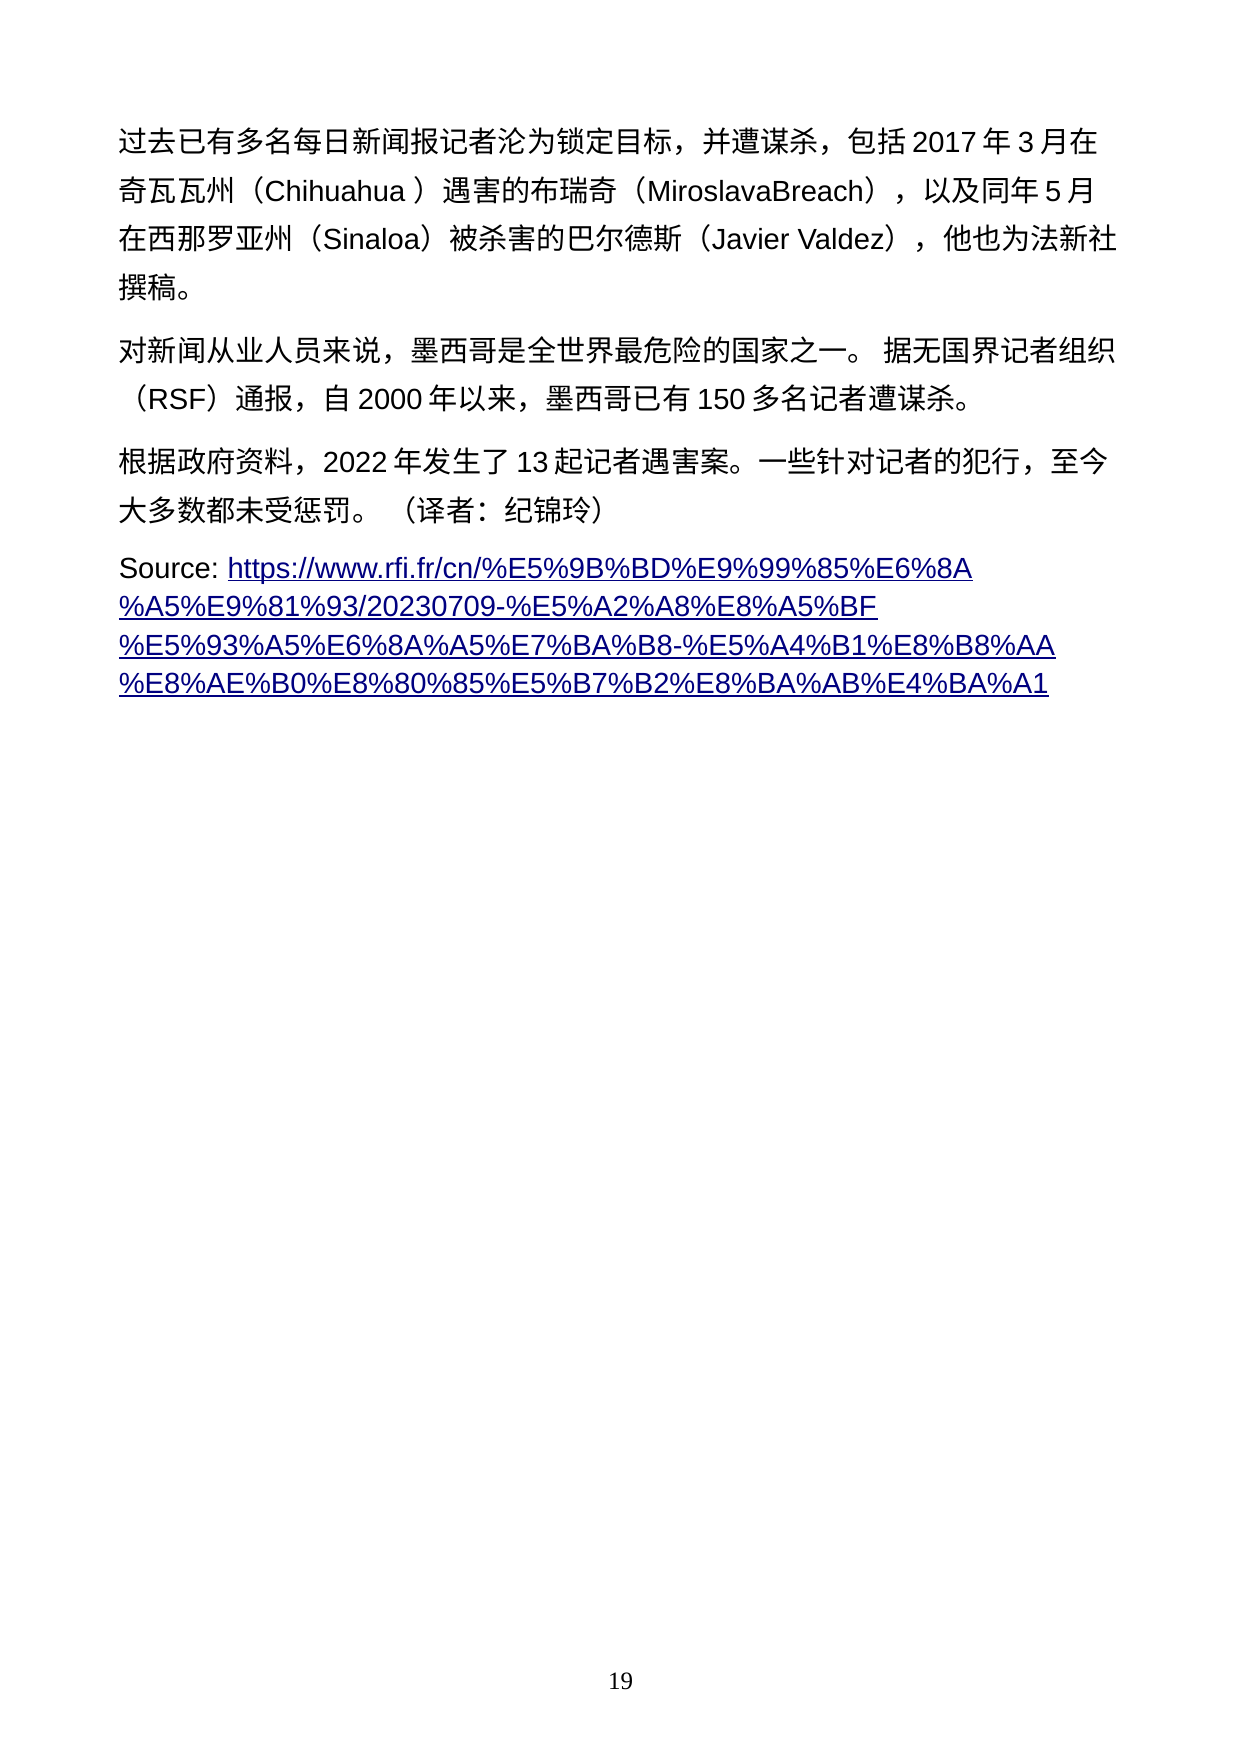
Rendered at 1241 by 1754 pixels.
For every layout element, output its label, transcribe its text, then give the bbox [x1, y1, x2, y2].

text 过去已有多名每日新闻报记者沦为锁定目标，并遭谋杀，包括2017年3月在奇瓦瓦州（Chihuahua ）遇害的布瑞奇（MiroslavaBreach），以及同年5月在西那罗亚州（Sinaloa）被杀害的巴尔德斯（Javier Valdez），他也为法新社撰稿。 [118, 118, 1122, 306]
text 对新闻从业人员来说，墨西哥是全世界最危险的国家之一。 据无国界记者组织（RSF）通报，自2000年以来，墨西哥已有150多名记者遭谋杀。 [118, 327, 1122, 418]
text 根据政府资料，2022年发生了13起记者遇害案。一些针对记者的犯行，至今大多数都未受惩罚。 （译者：纪锦玲） [118, 439, 1122, 530]
text Source: https://www.rfi.fr/cn/%E5%9B%BD%E9%99%85%E6%8A%A5%E9%81%93/20230709-%E5%A2%A8%E8%A5%BF%E5%93%A5%E6%8A%A5%E7%BA%B8-%E5%A4%B1%E8%B8%AA%E8%AE%B0%E8%80%85%E5%B7%B2%E8%BA%AB%E4%BA%A1 [118, 551, 1122, 700]
